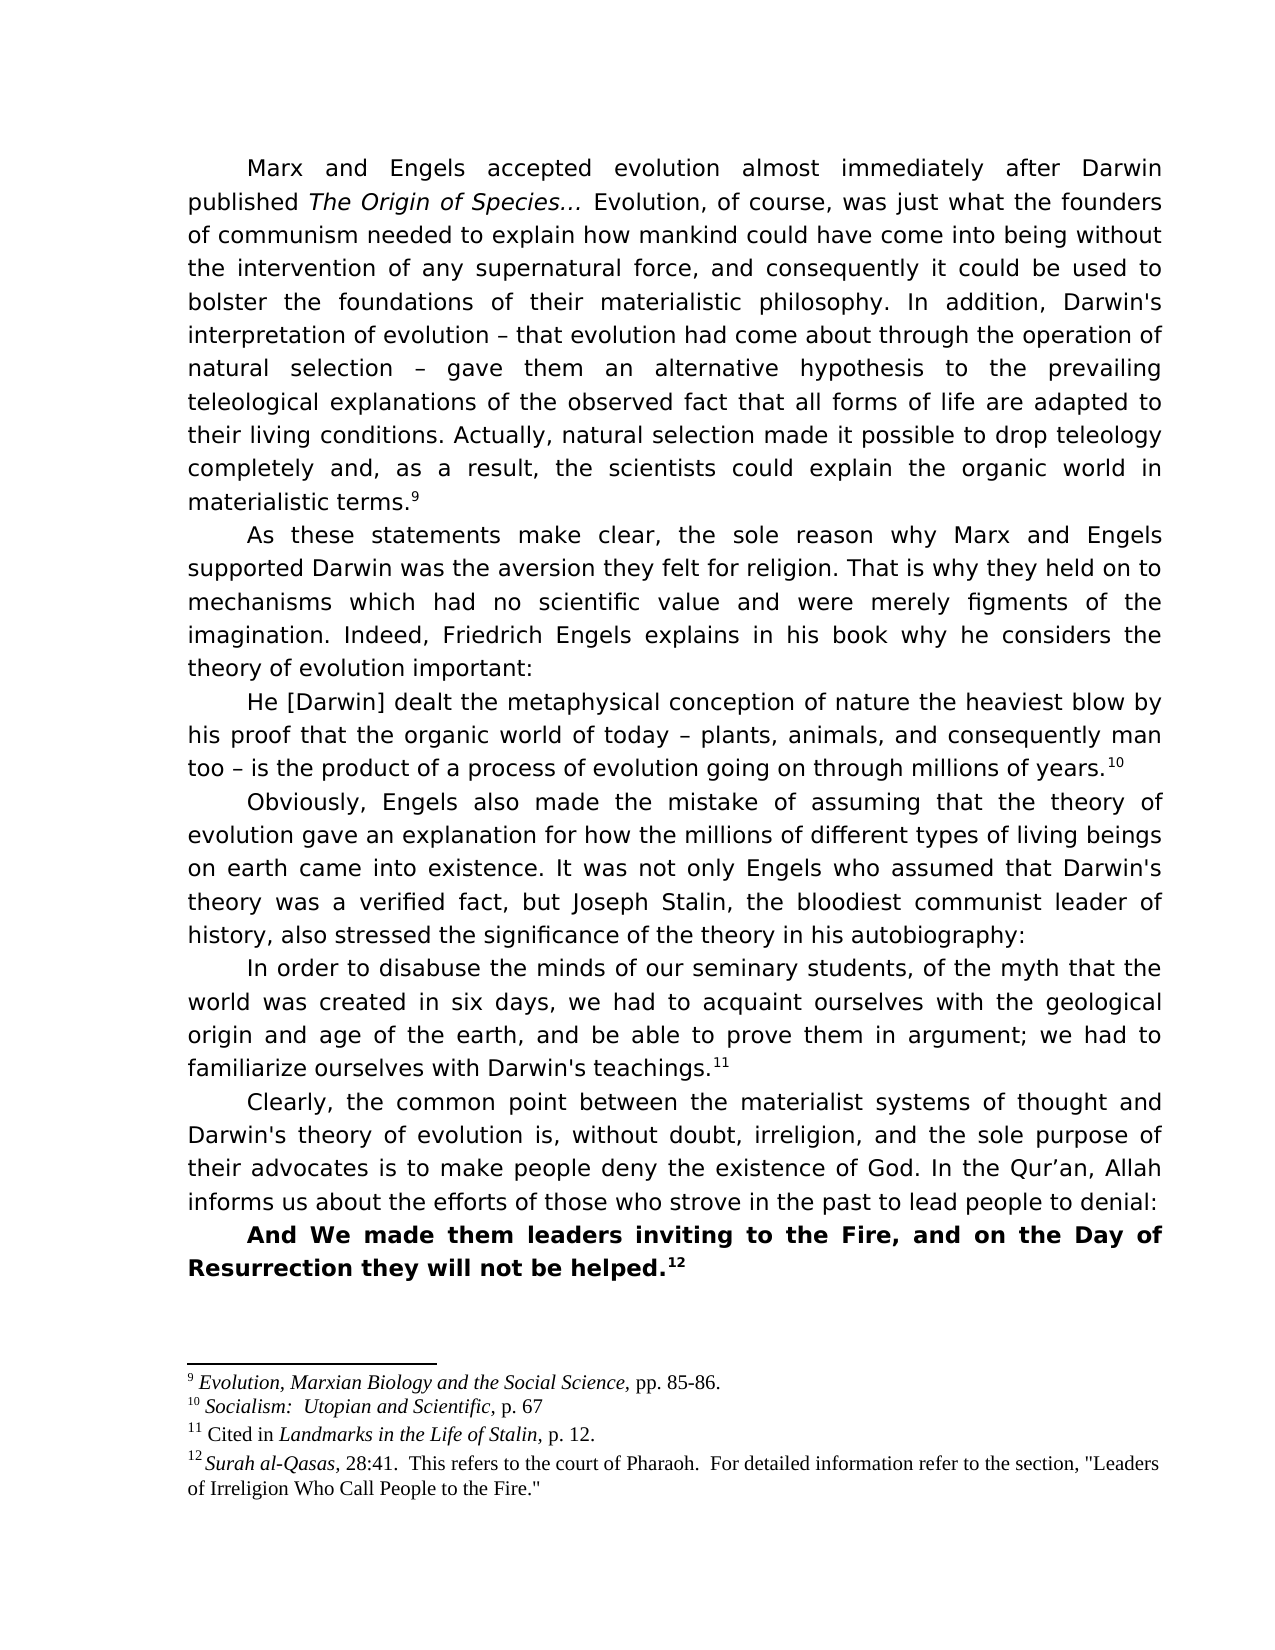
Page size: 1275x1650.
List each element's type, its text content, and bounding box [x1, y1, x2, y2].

text Obviously, Engels also made the mistake of assuming that the theory of evolution gave an explanation for how the millions of different types of living beings on earth came into existence. It was not only Engels who assumed that Darwin's theory was a verified fact, but Joseph Stalin, the bloodiest communist leader of history, also stressed the significance of the theory in his autobiography: [187, 783, 1163, 950]
text Surah al-Qasas, 28:41. This refers to the court of Pharaoh. For detailed information refer to the section, "Leaders of Irreligion Who Call People to the Fire." [187, 1447, 1181, 1500]
text As these statements make clear, the sole reason why Marx and Engels supported Darwin was the aversion they felt for religion. That is why they held on to mechanisms which had no scientific value and were merely figments of the imagination. Indeed, Friedrich Engels explains in his book why he considers the theory of evolution important: [187, 517, 1163, 683]
text And We made them leaders inviting to the Fire, and on the Day of Resurrection they will not be helped. [187, 1217, 1163, 1283]
text Cited in Landmarks in the Life of Stalin, p. 12. [187, 1418, 1181, 1447]
text Clearly, the common point between the materialist systems of thought and Darwin's theory of evolution is, without doubt, irreligion, and the sole purpose of their advocates is to make people deny the existence of God. In the Qur’an, Allah informs us about the efforts of those who strove in the past to lead people to denial: [187, 1083, 1163, 1217]
text Marx and Engels accepted evolution almost immediately after Darwin published The Origin of Species… Evolution, of course, was just what the founders of communism needed to explain how mankind could have come into being without the intervention of any supernatural force, and consequently it could be used to bolster the foundations of their materialistic philosophy. In addition, Darwin's interpretation of evolution – that evolution had come about through the operation of natural selection – gave them an alternative hypothesis to the prevailing teleological explanations of the observed fact that all forms of life are adapted to their living conditions. Actually, natural selection made it possible to drop teleology completely and, as a result, the scientists could explain the organic world in materialistic terms. [187, 150, 1163, 517]
text He [Darwin] dealt the metaphysical conception of nature the heaviest blow by his proof that the organic world of today – plants, animals, and consequently man too – is the product of a process of evolution going on through millions of years. [187, 683, 1163, 783]
text Socialism: Utopian and Scientific, p. 67 [187, 1394, 1181, 1418]
text In order to disabuse the minds of our seminary students, of the myth that the world was created in six days, we had to acquaint ourselves with the geological origin and age of the earth, and be able to prove them in argument; we had to familiarize ourselves with Darwin's teachings. [187, 950, 1163, 1083]
text Evolution, Marxian Biology and the Social Science, pp. 85-86. [187, 1370, 1181, 1394]
